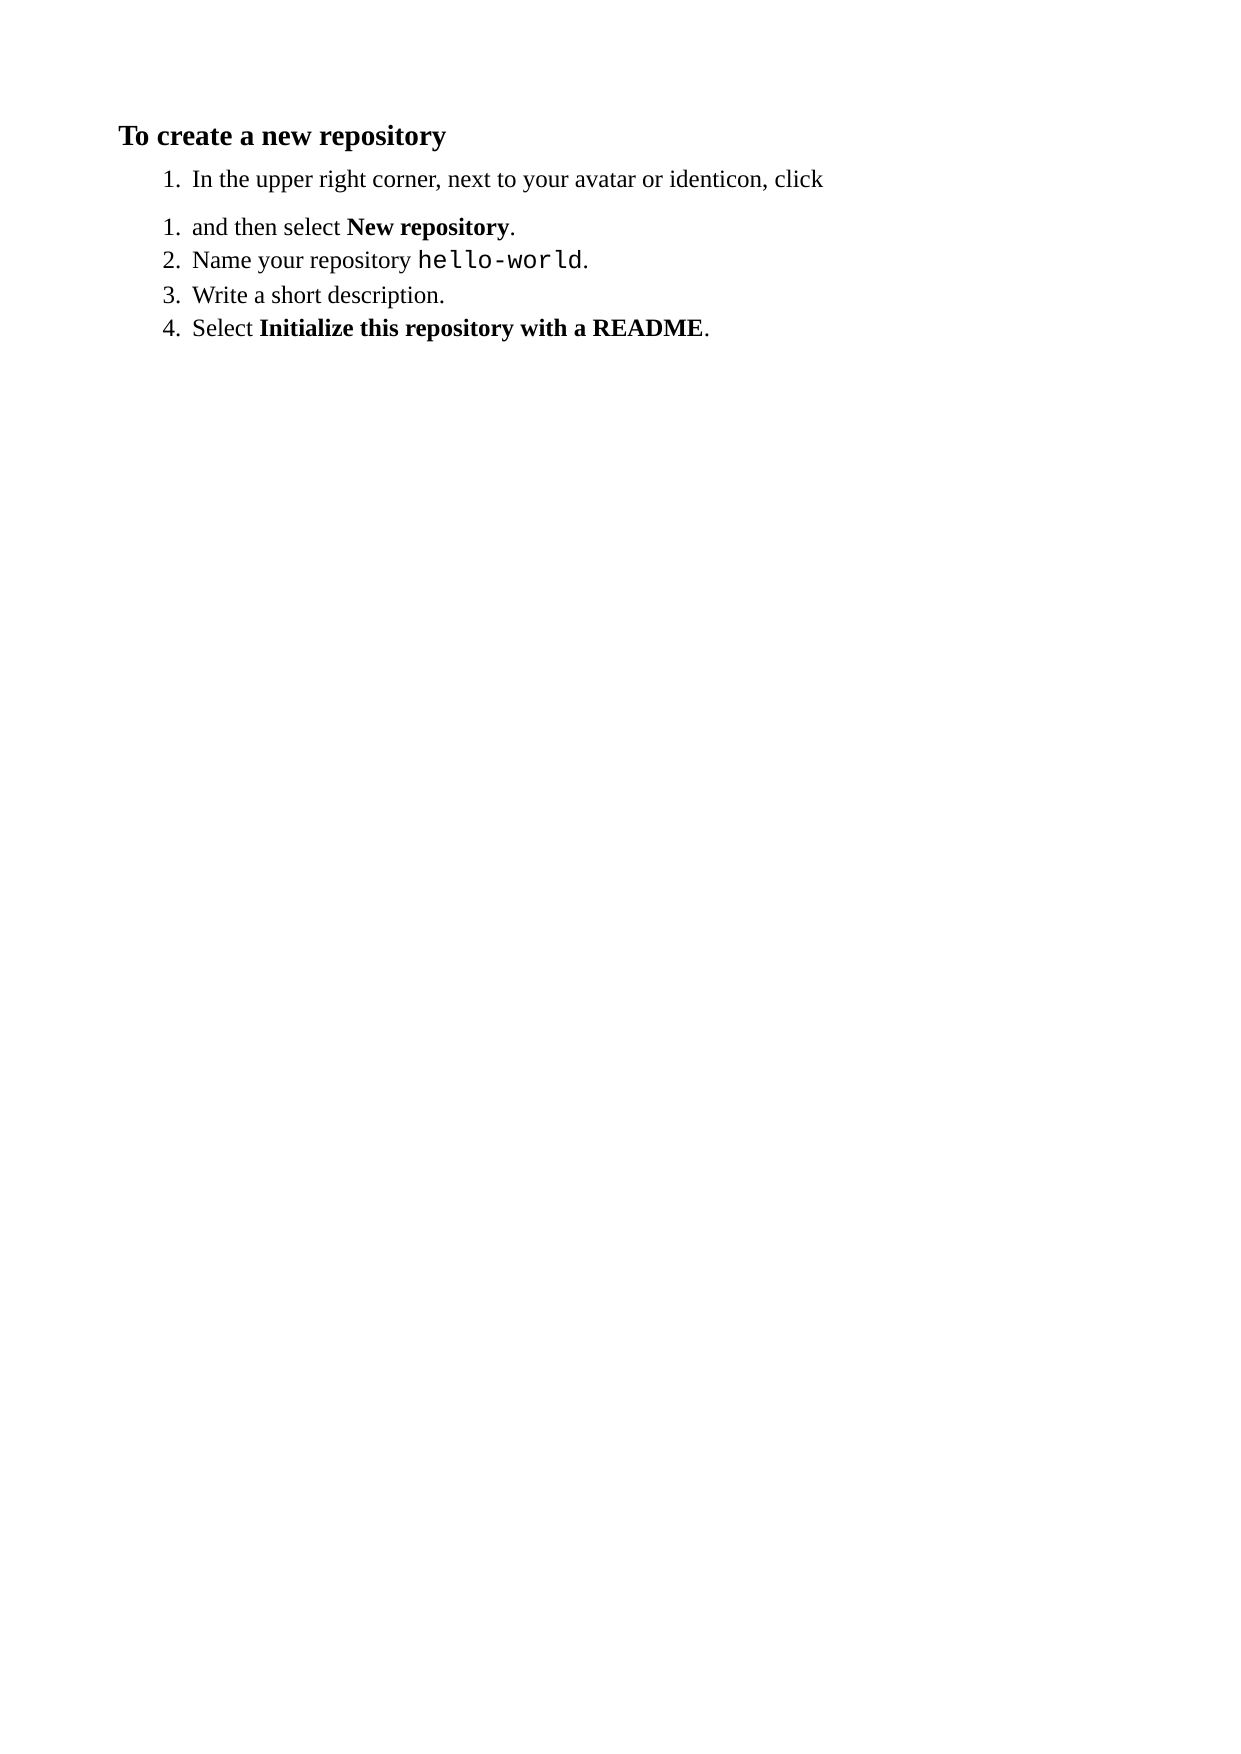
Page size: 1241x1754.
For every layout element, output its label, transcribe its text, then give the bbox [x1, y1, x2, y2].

list Select Initialize this repository with a README. [162, 313, 1122, 342]
list Write a short description. [162, 280, 1122, 309]
list In the upper right corner, next to your avatar or identicon, click [162, 164, 1122, 193]
list Name your repository hello-world. [162, 245, 1122, 276]
list and then select New repository. [162, 212, 1122, 241]
subtitle To create a new repository [118, 118, 1122, 152]
